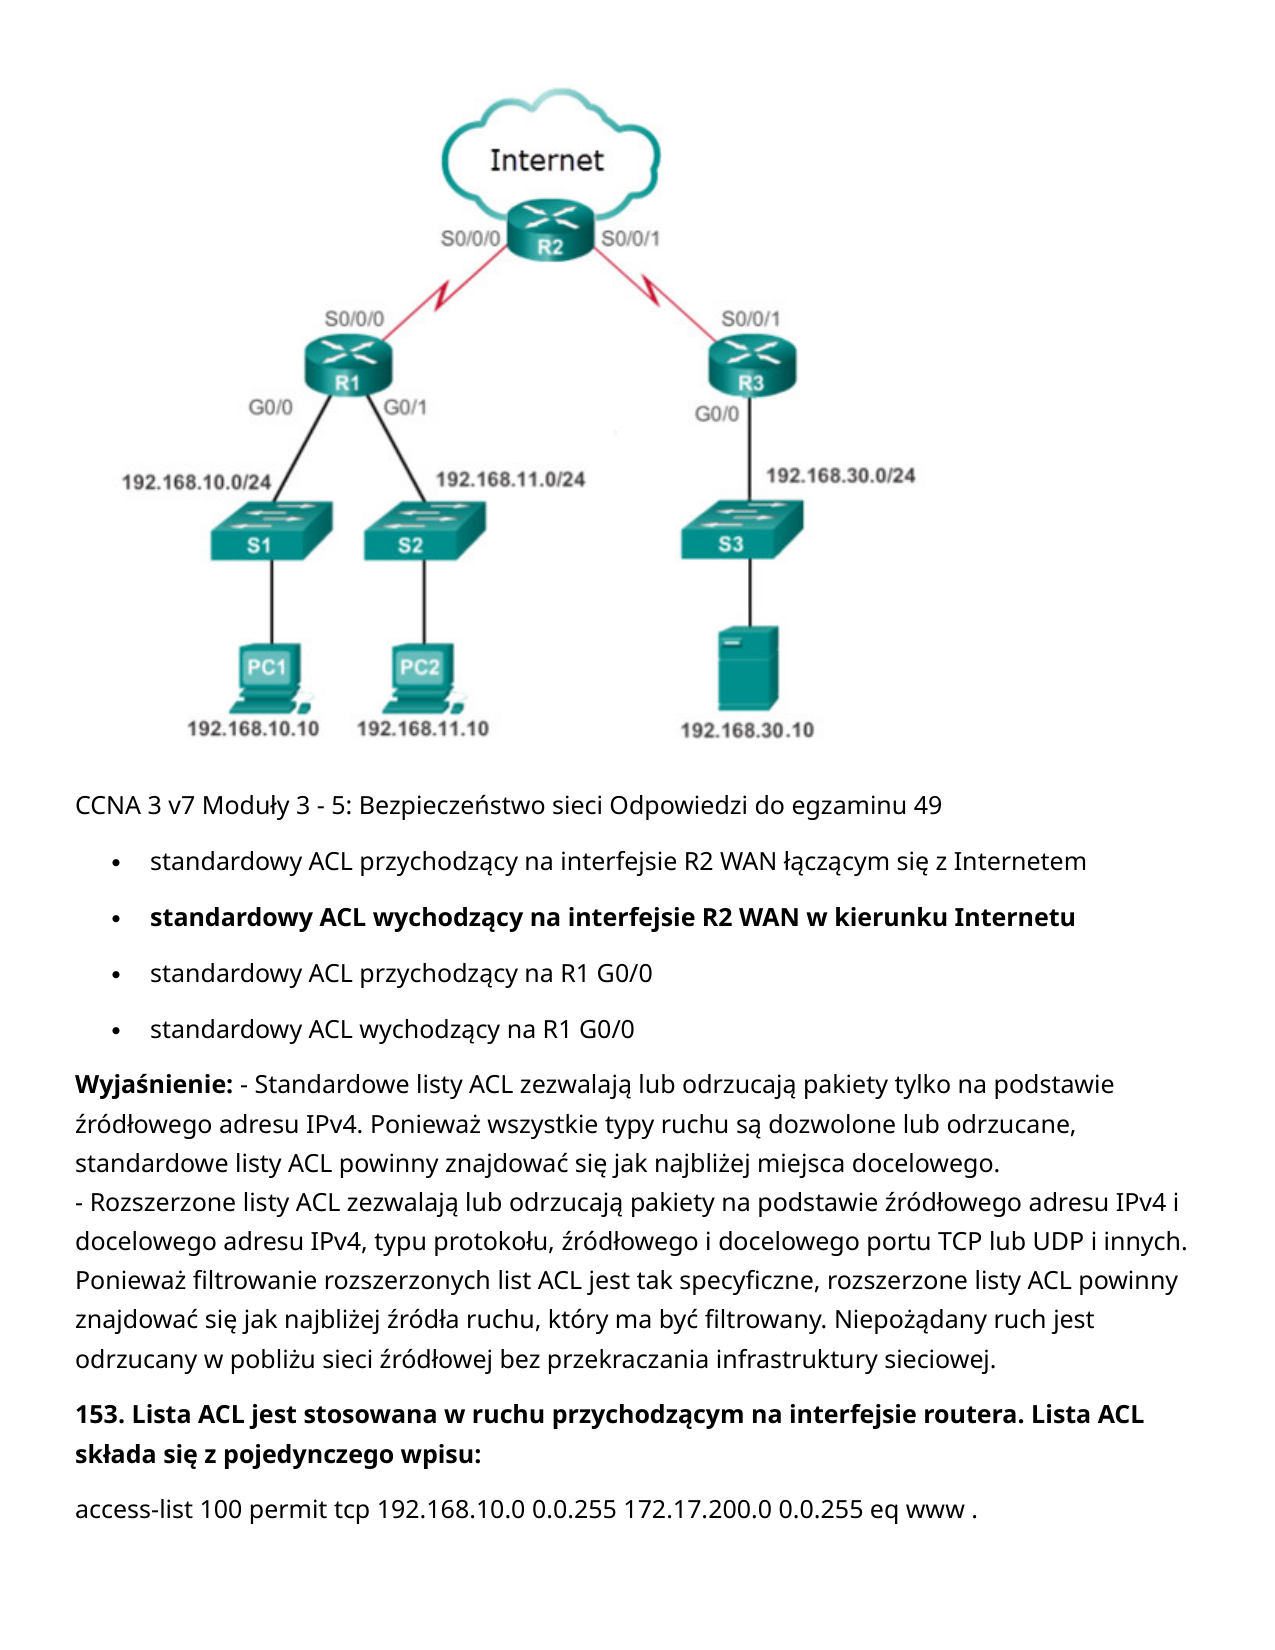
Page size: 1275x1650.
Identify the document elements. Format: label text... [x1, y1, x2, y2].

list standardowy ACL przychodzący na R1 G0/0 [112, 956, 1200, 989]
list standardowy ACL wychodzący na R1 G0/0 [112, 1011, 1200, 1045]
text access-list 100 permit tcp 192.168.10.0 0.0.255 172.17.200.0 0.0.255 eq www . [75, 1492, 1200, 1526]
text CCNA 3 v7 Moduły 3 - 5: Bezpieczeństwo sieci Odpowiedzi do egzaminu 49 [75, 788, 1200, 822]
text 153. Lista ACL jest stosowana w ruchu przychodzącym na interfejsie routera. Lista ACL składa się z pojedynczego wpisu: [75, 1397, 1200, 1470]
list standardowy ACL wychodzący na interfejsie R2 WAN w kierunku Internetu [112, 900, 1200, 934]
list standardowy ACL przychodzący na interfejsie R2 WAN łączącym się z Internetem [112, 844, 1200, 878]
text Wyjaśnienie: - Standardowe listy ACL zezwalają lub odrzucają pakiety tylko na podstawie źródłowego adresu IPv4. Ponieważ wszystkie typy ruchu są dozwolone lub odrzucane, standardowe listy ACL powinny znajdować się jak najbliżej miejsca docelowego. - Rozszerzone listy ACL zezwalają lub odrzucają pakiety na podstawie źródłowego adresu IPv4 i docelowego adresu IPv4, typu protokołu, źródłowego i docelowego portu TCP lub UDP i innych. Ponieważ filtrowanie rozszerzonych list ACL jest tak specyficzne, rozszerzone listy ACL powinny znajdować się jak najbliżej źródła ruchu, który ma być filtrowany. Niepożądany ruch jest odrzucany w pobliżu sieci źródłowej bez przekraczania infrastruktury sieciowej. [75, 1067, 1200, 1375]
